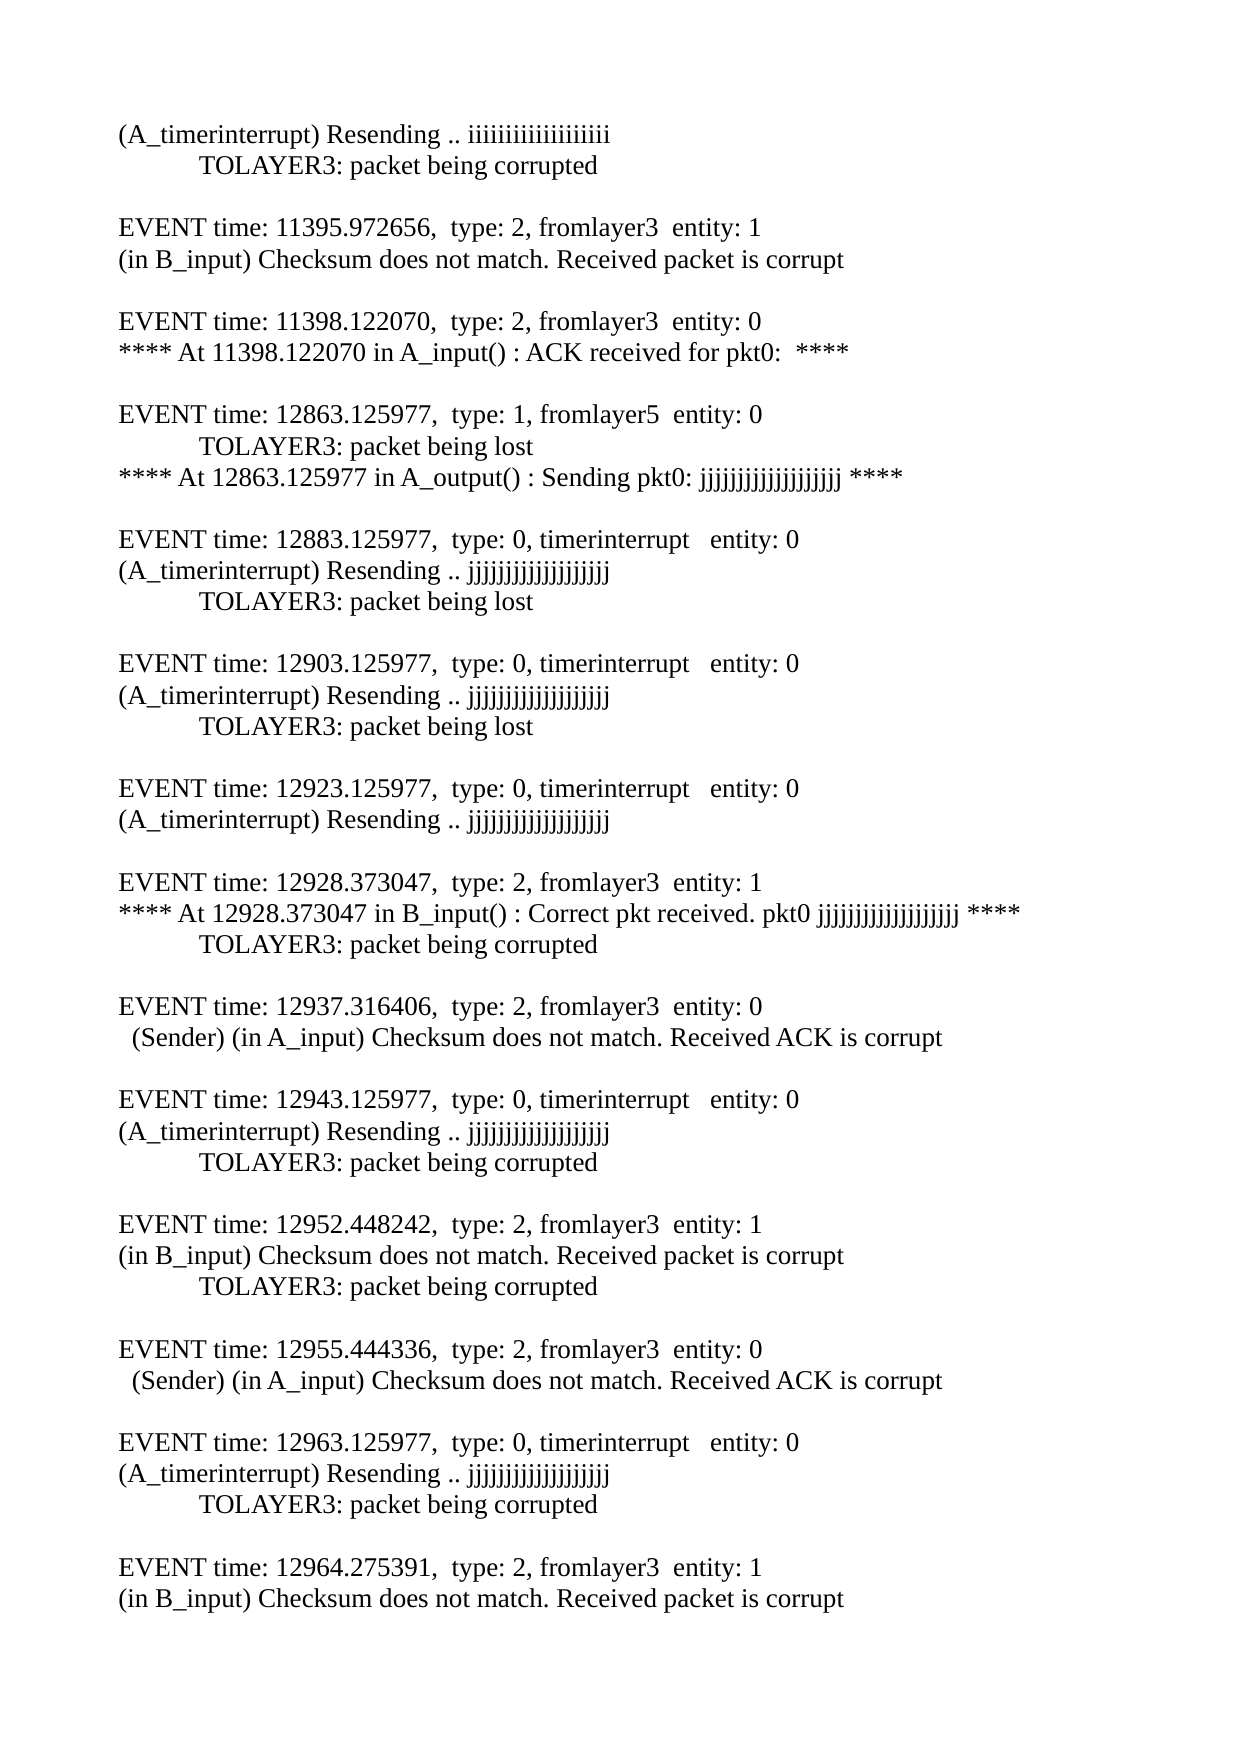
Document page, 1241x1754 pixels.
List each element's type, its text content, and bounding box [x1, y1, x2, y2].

text (A_timerinterrupt) Resending .. jjjjjjjjjjjjjjjjjjj [118, 554, 1122, 585]
text (A_timerinterrupt) Resending .. jjjjjjjjjjjjjjjjjjj [118, 679, 1122, 710]
text TOLAYER3: packet being corrupted [118, 149, 1122, 180]
text EVENT time: 12943.125977, type: 0, timerinterrupt entity: 0 [118, 1084, 1122, 1115]
text EVENT time: 12964.275391, type: 2, fromlayer3 entity: 1 [118, 1551, 1122, 1582]
text TOLAYER3: packet being lost [118, 429, 1122, 461]
text **** At 11398.122070 in A_input() : ACK received for pkt0: **** [118, 336, 1122, 367]
text EVENT time: 12955.444336, type: 2, fromlayer3 entity: 0 [118, 1333, 1122, 1364]
text EVENT time: 11395.972656, type: 2, fromlayer3 entity: 1 [118, 212, 1122, 243]
text (in B_input) Checksum does not match. Received packet is corrupt [118, 243, 1122, 274]
text (A_timerinterrupt) Resending .. iiiiiiiiiiiiiiiiiii [118, 118, 1122, 149]
text TOLAYER3: packet being corrupted [118, 928, 1122, 959]
text (in B_input) Checksum does not match. Received packet is corrupt [118, 1582, 1122, 1613]
text TOLAYER3: packet being corrupted [118, 1146, 1122, 1177]
text TOLAYER3: packet being lost [118, 710, 1122, 741]
text (A_timerinterrupt) Resending .. jjjjjjjjjjjjjjjjjjj [118, 803, 1122, 834]
text TOLAYER3: packet being corrupted [118, 1271, 1122, 1302]
text TOLAYER3: packet being corrupted [118, 1488, 1122, 1520]
text EVENT time: 12937.316406, type: 2, fromlayer3 entity: 0 [118, 990, 1122, 1021]
text EVENT time: 12923.125977, type: 0, timerinterrupt entity: 0 [118, 772, 1122, 803]
text **** At 12928.373047 in B_input() : Correct pkt received. pkt0 jjjjjjjjjjjjjjjjjjj **** [118, 897, 1122, 928]
text (in B_input) Checksum does not match. Received packet is corrupt [118, 1239, 1122, 1271]
text TOLAYER3: packet being lost [118, 585, 1122, 616]
text EVENT time: 12863.125977, type: 1, fromlayer5 entity: 0 [118, 398, 1122, 429]
text EVENT time: 11398.122070, type: 2, fromlayer3 entity: 0 [118, 305, 1122, 336]
text (A_timerinterrupt) Resending .. jjjjjjjjjjjjjjjjjjj [118, 1115, 1122, 1146]
text EVENT time: 12963.125977, type: 0, timerinterrupt entity: 0 [118, 1426, 1122, 1457]
text EVENT time: 12883.125977, type: 0, timerinterrupt entity: 0 [118, 523, 1122, 554]
text (A_timerinterrupt) Resending .. jjjjjjjjjjjjjjjjjjj [118, 1457, 1122, 1488]
text **** At 12863.125977 in A_output() : Sending pkt0: jjjjjjjjjjjjjjjjjjj **** [118, 461, 1122, 492]
text EVENT time: 12952.448242, type: 2, fromlayer3 entity: 1 [118, 1208, 1122, 1239]
text (Sender) (in A_input) Checksum does not match. Received ACK is corrupt [118, 1021, 1122, 1052]
text (Sender) (in A_input) Checksum does not match. Received ACK is corrupt [118, 1364, 1122, 1395]
text EVENT time: 12903.125977, type: 0, timerinterrupt entity: 0 [118, 648, 1122, 679]
text EVENT time: 12928.373047, type: 2, fromlayer3 entity: 1 [118, 866, 1122, 897]
